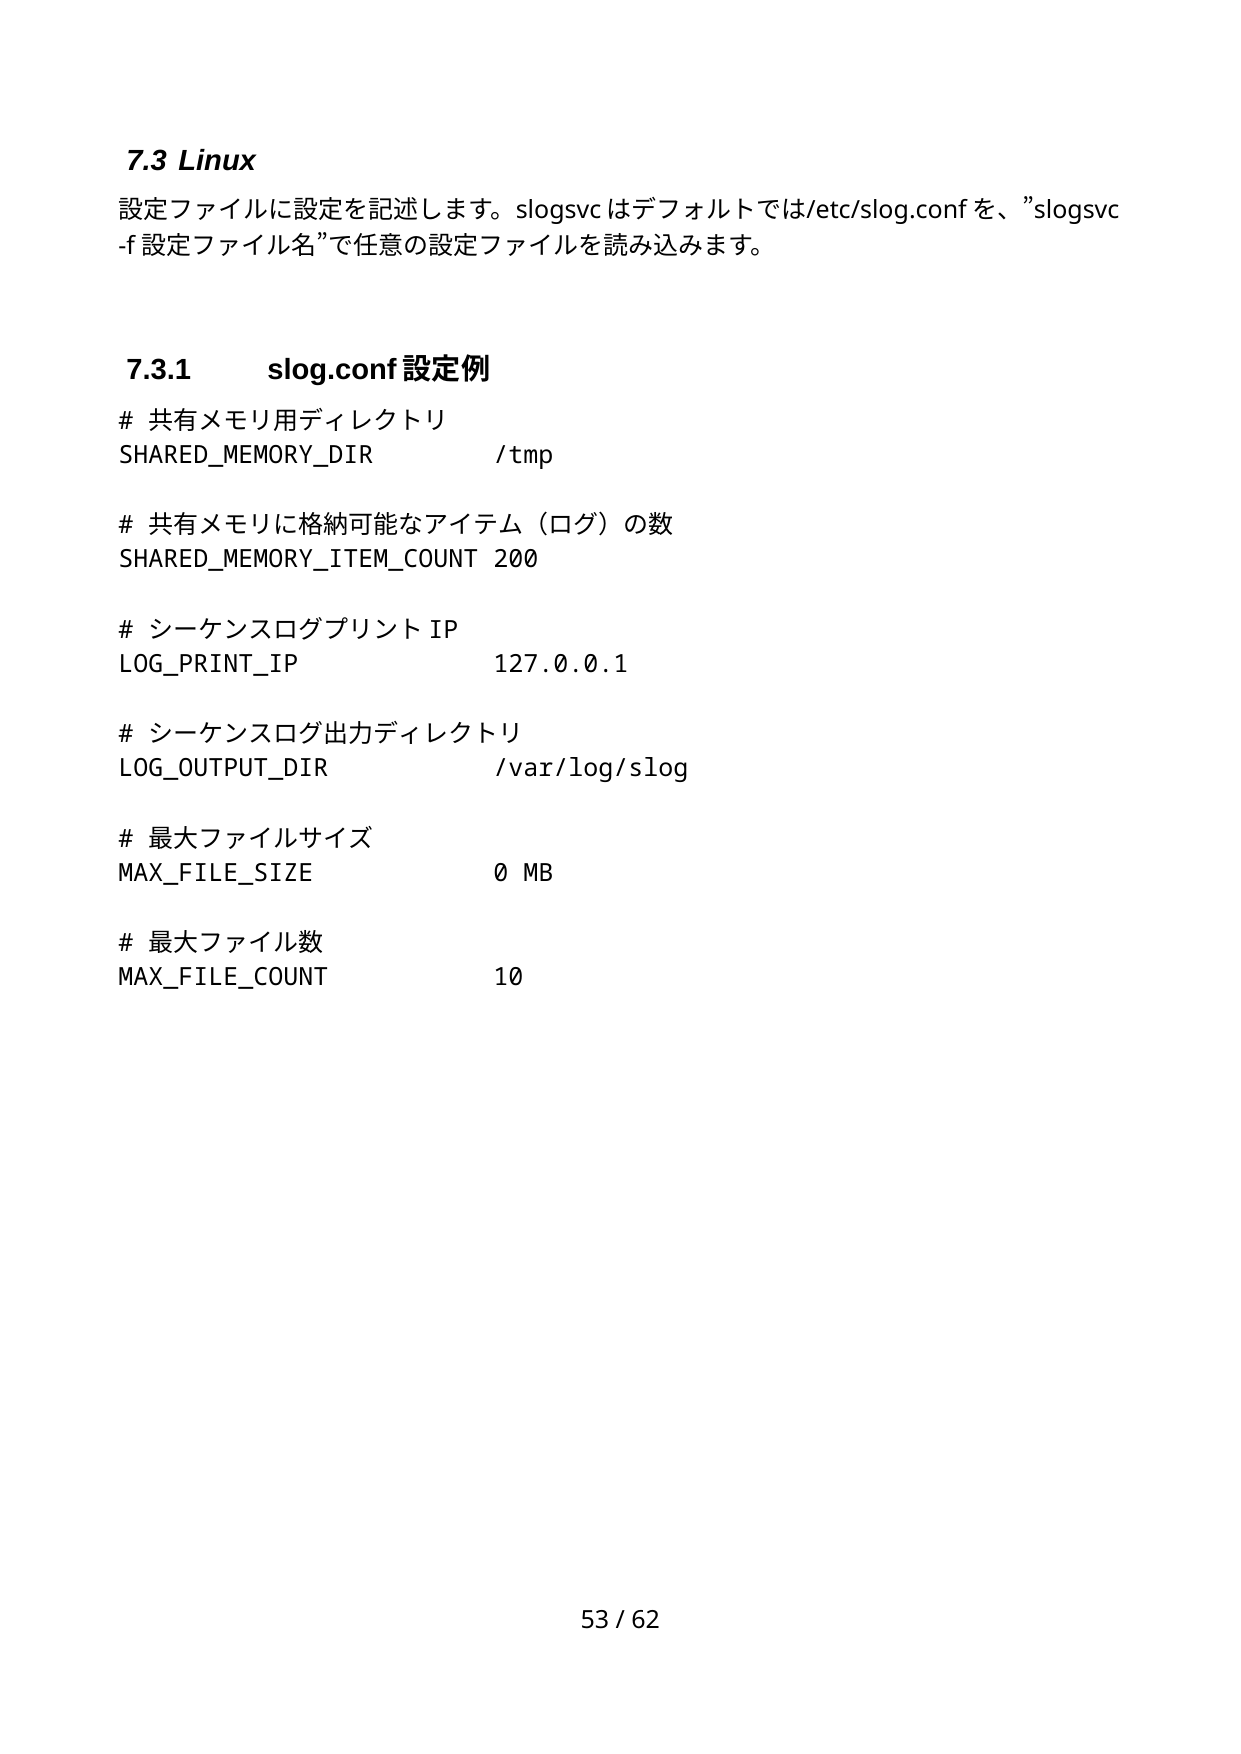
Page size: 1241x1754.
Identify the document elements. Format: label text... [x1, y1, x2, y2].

text 設定ファイルに設定を記述します。slogsvcはデフォルトでは/etc/slog.confを、”slogsvc -f 設定ファイル名”で任意の設定ファイルを読み込みます。 [118, 189, 1122, 262]
text # 共有メモリ用ディレクトリ [118, 401, 1122, 437]
subtitle slog.conf設定例 [118, 346, 1122, 388]
text # シーケンスログ出力ディレクトリ [118, 714, 1122, 750]
text LOG_OUTPUT_DIR /var/log/slog [118, 750, 1122, 784]
text SHARED_MEMORY_ITEM_COUNT 200 [118, 541, 1122, 575]
text # 最大ファイルサイズ [118, 818, 1122, 854]
text SHARED_MEMORY_DIR /tmp [118, 437, 1122, 471]
subtitle Linux [118, 143, 1122, 177]
text LOG_PRINT_IP 127.0.0.1 [118, 646, 1122, 679]
text MAX_FILE_COUNT 10 [118, 959, 1122, 993]
text # シーケンスログプリントIP [118, 609, 1122, 646]
text # 最大ファイル数 [118, 922, 1122, 959]
text MAX_FILE_SIZE 0 MB [118, 854, 1122, 888]
text # 共有メモリに格納可能なアイテム（ログ）の数 [118, 505, 1122, 541]
